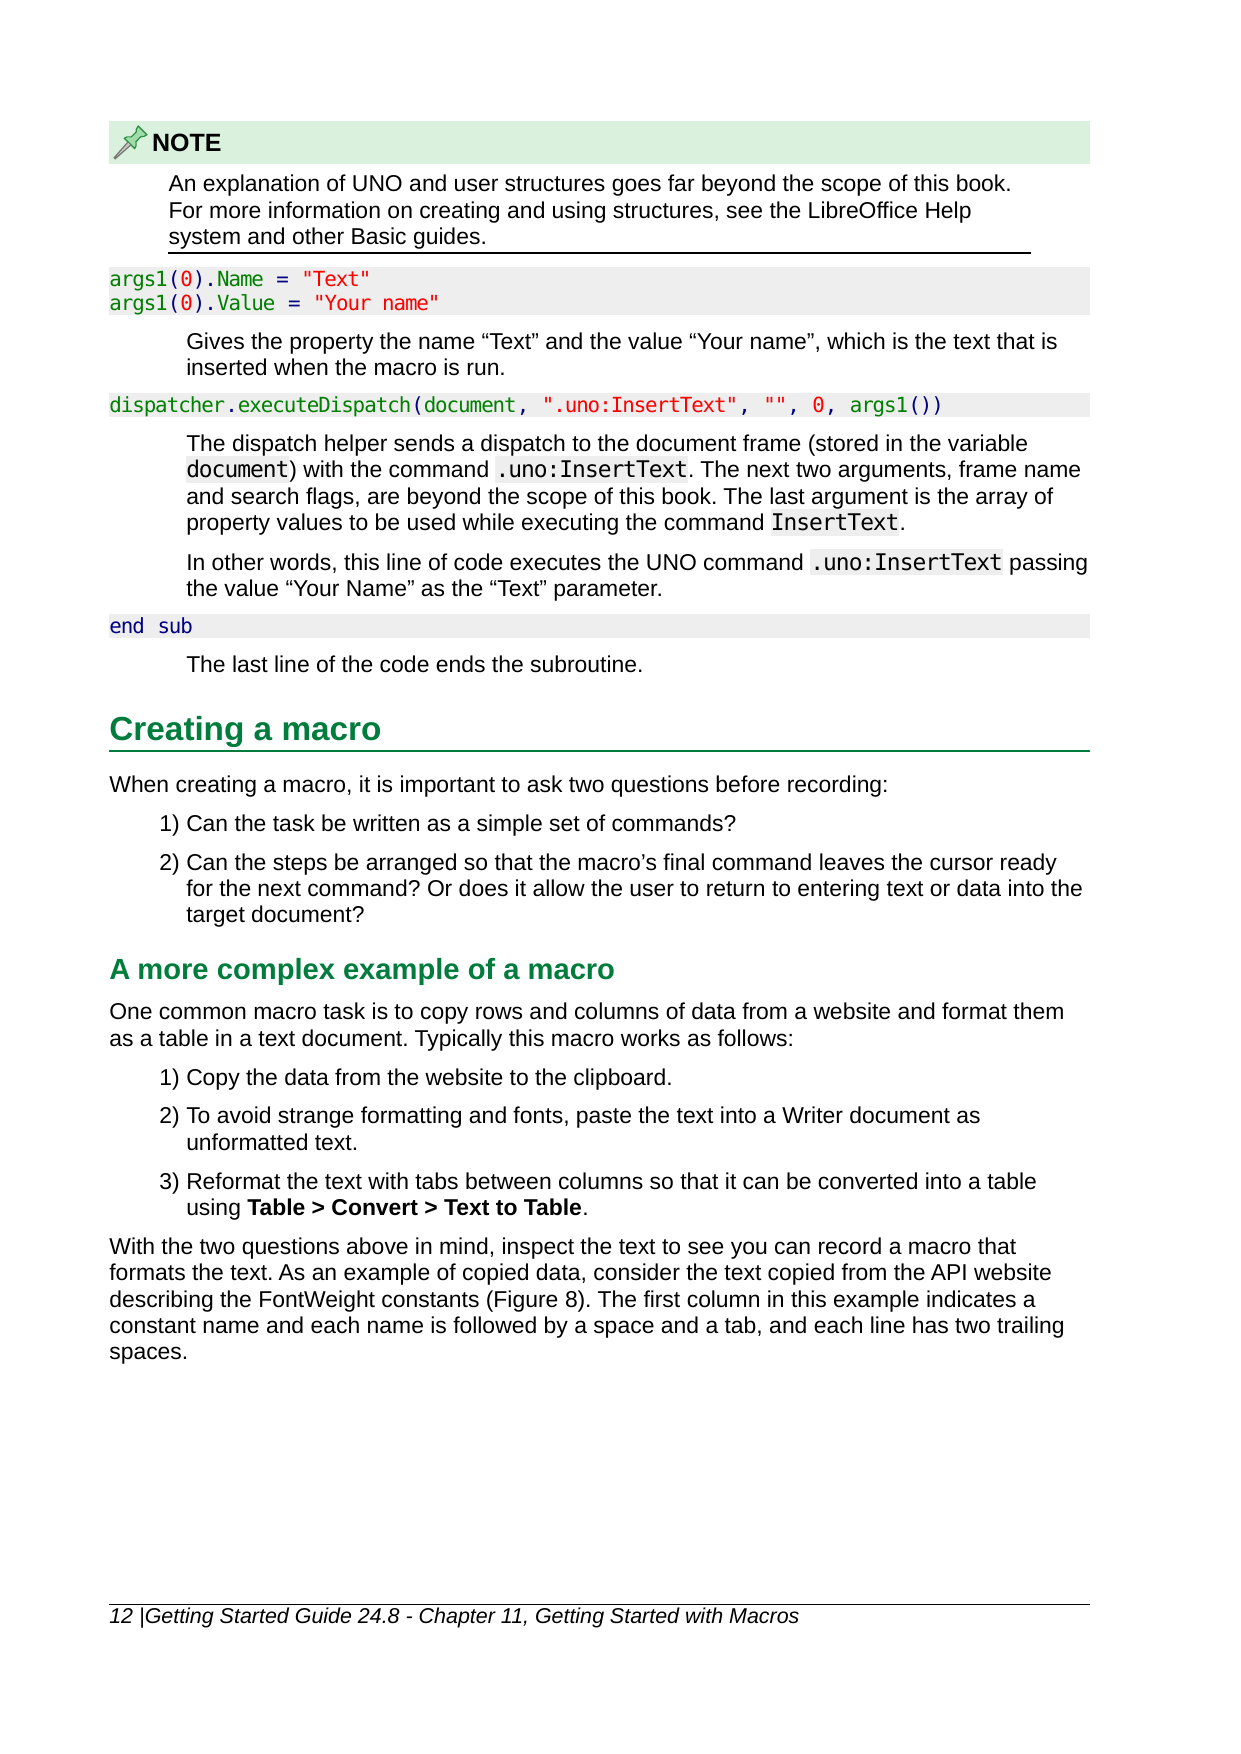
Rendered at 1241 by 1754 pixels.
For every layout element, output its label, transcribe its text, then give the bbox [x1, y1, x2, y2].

list Reformat the text with tabs between columns so that it can be converted into a table using Table > Convert > Text to Table. [186, 1168, 1090, 1220]
text Gives the property the name “Text” and the value “Your name”, which is the text that is inserted when the macro is run. [186, 328, 1090, 380]
list When creating a macro, it is important to ask two questions before recording: [109, 771, 1090, 797]
list To avoid strange formatting and fonts, paste the text into a Writer document as unformatted text. [186, 1102, 1090, 1155]
text With the two questions above in mind, inspect the text to see you can record a macro that formats the text. As an example of copied data, consider the text copied from the API website describing the FontWeight constants (Figure 8). The first column in this example indicates a constant name and each name is followed by a space and a tab, and each line has two trailing spaces. [109, 1233, 1090, 1364]
subtitle NOTE [109, 121, 1090, 164]
text end sub [194, 614, 1090, 638]
subtitle Creating a macro [109, 708, 1090, 750]
text In other words, this line of code executes the UNO command .uno:InsertText passing the value “Your Name” as the “Text” parameter. [186, 548, 1090, 602]
text The last line of the code ends the subroutine. [186, 651, 1090, 677]
text An explanation of UNO and user structures goes far beyond the scope of this book. For more information on creating and using structures, see the LibreOffice Help system and other Basic guides. [168, 170, 1031, 252]
text args1(0).Value = "Your name" [441, 291, 1090, 315]
list Copy the data from the website to the clipboard. [186, 1063, 1090, 1090]
subtitle A more complex example of a macro [109, 952, 1090, 986]
text The dispatch helper sends a dispatch to the document frame (stored in the variable document) with the command .uno:InsertText. The next two arguments, frame name and search flags, are beyond the scope of this book. The last argument is the array of property values to be used while executing the command InsertText. [186, 429, 1090, 536]
list Can the task be written as a simple set of commands? [186, 810, 1090, 836]
list Can the steps be arranged so that the macro’s final command leaves the cursor ready for the next command? Or does it allow the user to return to entering text or data into the target document? [186, 848, 1090, 928]
text dispatcher.executeDispatch(document, ".uno:InsertText", "", 0, args1()) [945, 393, 1090, 417]
list One common macro task is to copy rows and columns of data from a website and format them as a table in a text document. Typically this macro works as follows: [109, 998, 1090, 1051]
text args1(0).Name = "Text" [372, 267, 1090, 291]
